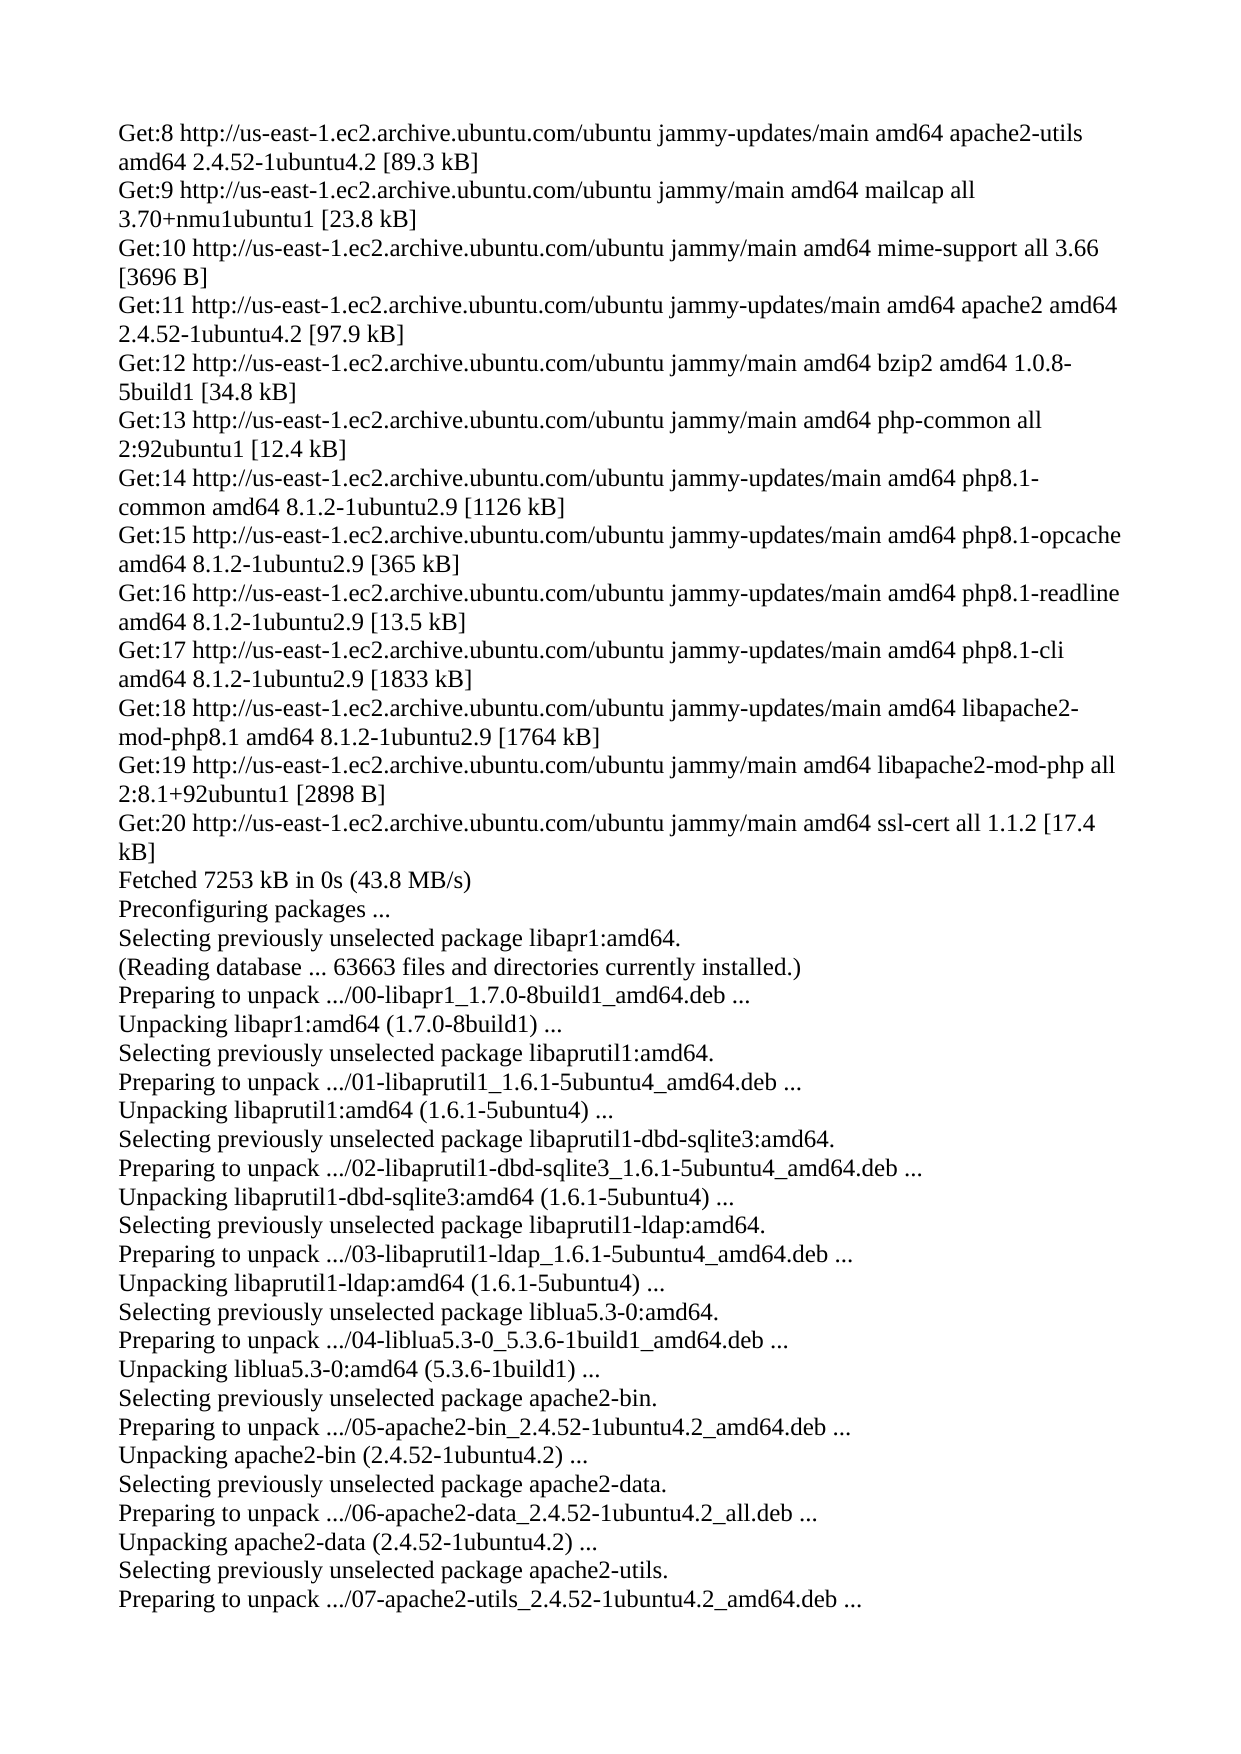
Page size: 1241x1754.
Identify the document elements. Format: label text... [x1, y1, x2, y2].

text Unpacking liblua5.3-0:amd64 (5.3.6-1build1) ... [118, 1354, 1122, 1383]
text Preparing to unpack .../00-libapr1_1.7.0-8build1_amd64.deb ... [118, 981, 1122, 1009]
text Selecting previously unselected package libapr1:amd64. [118, 923, 1122, 952]
text Get:14 http://us-east-1.ec2.archive.ubuntu.com/ubuntu jammy-updates/main amd64 php8.1-common amd64 8.1.2-1ubuntu2.9 [1126 kB] [118, 463, 1122, 521]
text Preparing to unpack .../07-apache2-utils_2.4.52-1ubuntu4.2_amd64.deb ... [118, 1584, 1122, 1613]
text Preparing to unpack .../01-libaprutil1_1.6.1-5ubuntu4_amd64.deb ... [118, 1067, 1122, 1096]
text Selecting previously unselected package apache2-utils. [118, 1556, 1122, 1584]
text Get:13 http://us-east-1.ec2.archive.ubuntu.com/ubuntu jammy/main amd64 php-common all 2:92ubuntu1 [12.4 kB] [118, 406, 1122, 463]
text Get:17 http://us-east-1.ec2.archive.ubuntu.com/ubuntu jammy-updates/main amd64 php8.1-cli amd64 8.1.2-1ubuntu2.9 [1833 kB] [118, 636, 1122, 693]
text Get:19 http://us-east-1.ec2.archive.ubuntu.com/ubuntu jammy/main amd64 libapache2-mod-php all 2:8.1+92ubuntu1 [2898 B] [118, 751, 1122, 808]
text Selecting previously unselected package liblua5.3-0:amd64. [118, 1297, 1122, 1326]
text Preparing to unpack .../05-apache2-bin_2.4.52-1ubuntu4.2_amd64.deb ... [118, 1412, 1122, 1441]
text (Reading database ... 63663 files and directories currently installed.) [118, 952, 1122, 981]
text Selecting previously unselected package apache2-bin. [118, 1383, 1122, 1412]
text Unpacking libapr1:amd64 (1.7.0-8build1) ... [118, 1009, 1122, 1038]
text Get:12 http://us-east-1.ec2.archive.ubuntu.com/ubuntu jammy/main amd64 bzip2 amd64 1.0.8-5build1 [34.8 kB] [118, 348, 1122, 406]
text Get:8 http://us-east-1.ec2.archive.ubuntu.com/ubuntu jammy-updates/main amd64 apache2-utils amd64 2.4.52-1ubuntu4.2 [89.3 kB] [118, 118, 1122, 176]
text Get:9 http://us-east-1.ec2.archive.ubuntu.com/ubuntu jammy/main amd64 mailcap all 3.70+nmu1ubuntu1 [23.8 kB] [118, 176, 1122, 233]
text Preparing to unpack .../03-libaprutil1-ldap_1.6.1-5ubuntu4_amd64.deb ... [118, 1239, 1122, 1268]
text Get:10 http://us-east-1.ec2.archive.ubuntu.com/ubuntu jammy/main amd64 mime-support all 3.66 [3696 B] [118, 233, 1122, 291]
text Unpacking libaprutil1-dbd-sqlite3:amd64 (1.6.1-5ubuntu4) ... [118, 1182, 1122, 1211]
text Preparing to unpack .../04-liblua5.3-0_5.3.6-1build1_amd64.deb ... [118, 1326, 1122, 1354]
text Fetched 7253 kB in 0s (43.8 MB/s) [118, 866, 1122, 894]
text Get:18 http://us-east-1.ec2.archive.ubuntu.com/ubuntu jammy-updates/main amd64 libapache2-mod-php8.1 amd64 8.1.2-1ubuntu2.9 [1764 kB] [118, 693, 1122, 751]
text Get:16 http://us-east-1.ec2.archive.ubuntu.com/ubuntu jammy-updates/main amd64 php8.1-readline amd64 8.1.2-1ubuntu2.9 [13.5 kB] [118, 578, 1122, 636]
text Get:11 http://us-east-1.ec2.archive.ubuntu.com/ubuntu jammy-updates/main amd64 apache2 amd64 2.4.52-1ubuntu4.2 [97.9 kB] [118, 291, 1122, 348]
text Unpacking apache2-bin (2.4.52-1ubuntu4.2) ... [118, 1441, 1122, 1469]
text Preparing to unpack .../02-libaprutil1-dbd-sqlite3_1.6.1-5ubuntu4_amd64.deb ... [118, 1153, 1122, 1182]
text Selecting previously unselected package libaprutil1-ldap:amd64. [118, 1211, 1122, 1239]
text Selecting previously unselected package apache2-data. [118, 1469, 1122, 1498]
text Get:15 http://us-east-1.ec2.archive.ubuntu.com/ubuntu jammy-updates/main amd64 php8.1-opcache amd64 8.1.2-1ubuntu2.9 [365 kB] [118, 521, 1122, 578]
text Get:20 http://us-east-1.ec2.archive.ubuntu.com/ubuntu jammy/main amd64 ssl-cert all 1.1.2 [17.4 kB] [118, 808, 1122, 866]
text Preconfiguring packages ... [118, 894, 1122, 923]
text Unpacking libaprutil1-ldap:amd64 (1.6.1-5ubuntu4) ... [118, 1268, 1122, 1297]
text Selecting previously unselected package libaprutil1-dbd-sqlite3:amd64. [118, 1124, 1122, 1153]
text Unpacking apache2-data (2.4.52-1ubuntu4.2) ... [118, 1527, 1122, 1556]
text Unpacking libaprutil1:amd64 (1.6.1-5ubuntu4) ... [118, 1096, 1122, 1124]
text Selecting previously unselected package libaprutil1:amd64. [118, 1038, 1122, 1067]
text Preparing to unpack .../06-apache2-data_2.4.52-1ubuntu4.2_all.deb ... [118, 1498, 1122, 1527]
